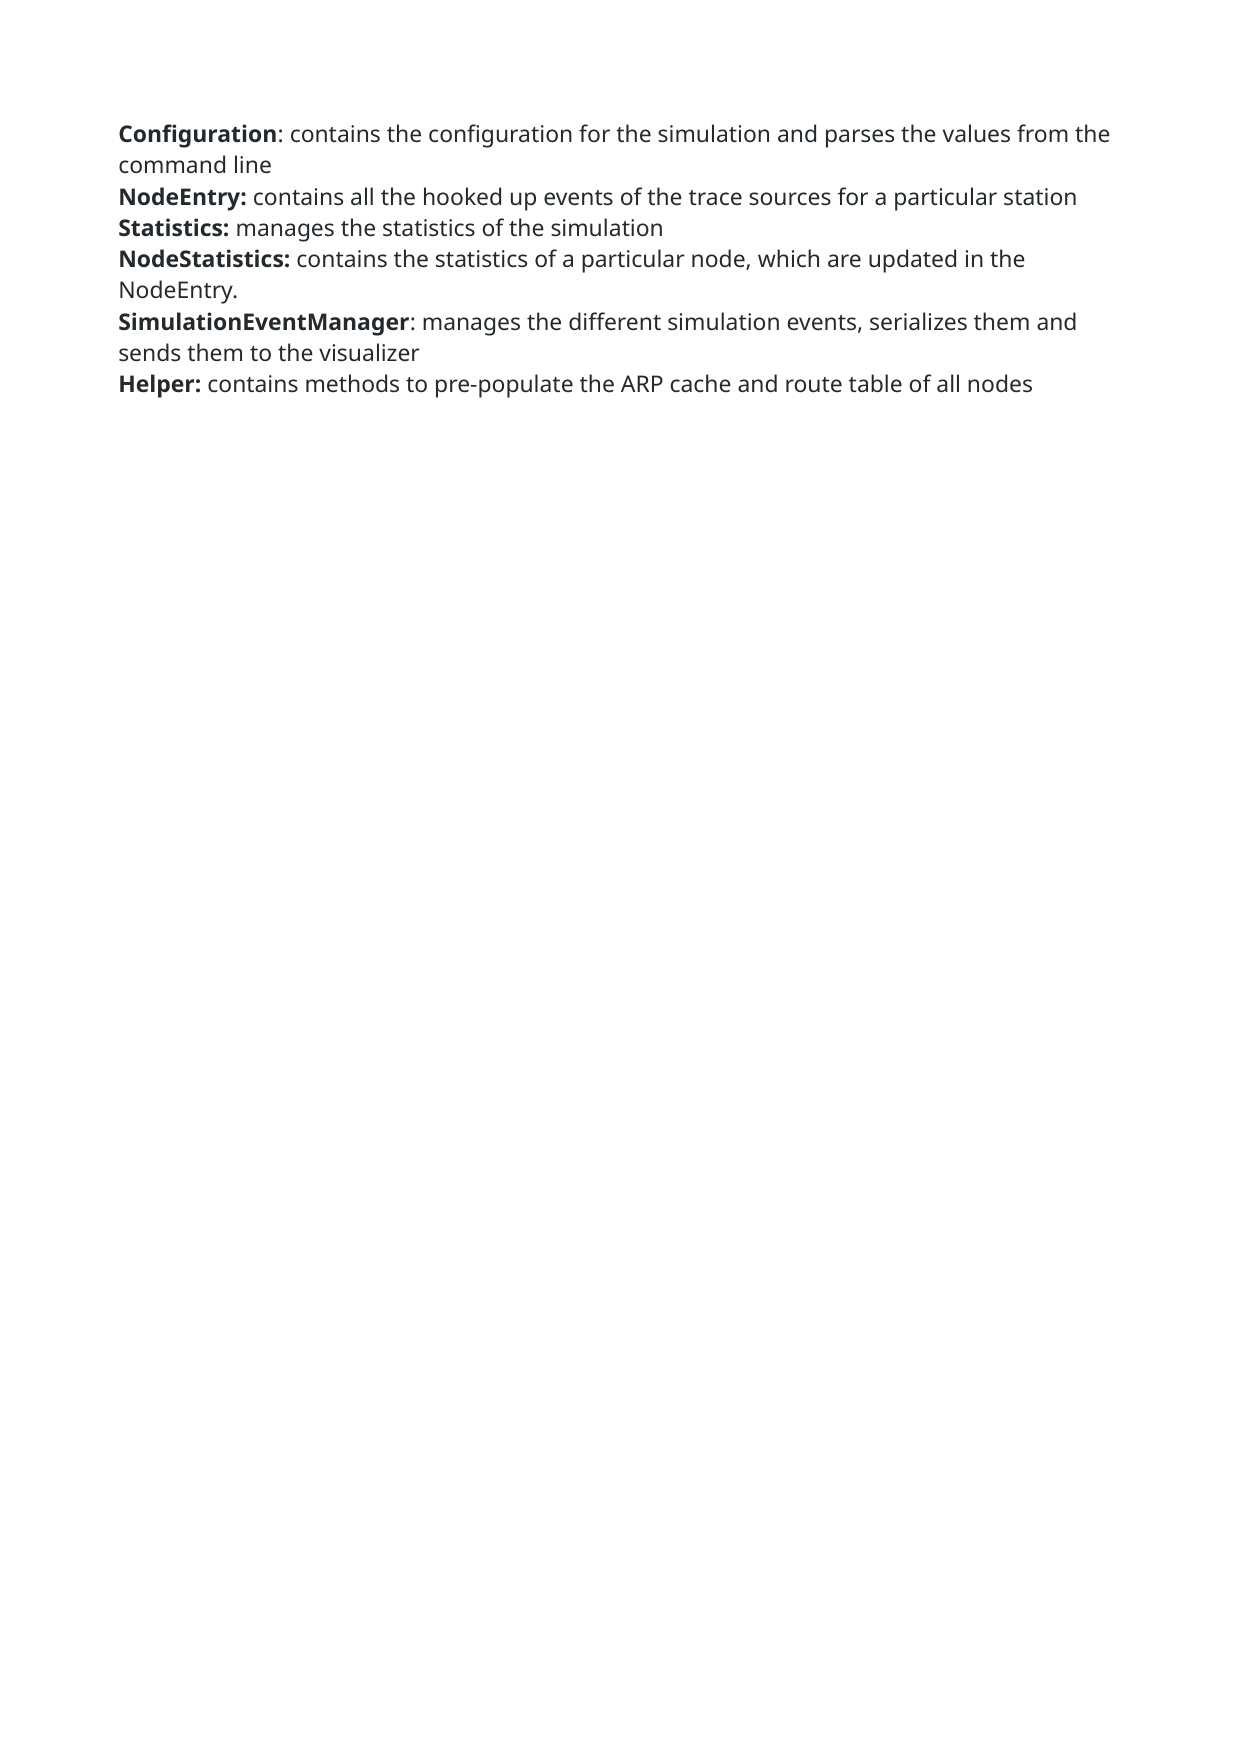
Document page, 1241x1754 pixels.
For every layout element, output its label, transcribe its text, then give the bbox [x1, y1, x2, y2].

text Configuration: contains the configuration for the simulation and parses the values from the command line NodeEntry: contains all the hooked up events of the trace sources for a particular station Statistics: manages the statistics of the simulation NodeStatistics: contains the statistics of a particular node, which are updated in the NodeEntry. SimulationEventManager: manages the different simulation events, serializes them and sends them to the visualizer Helper: contains methods to pre-populate the ARP cache and route table of all nodes [118, 118, 1122, 399]
